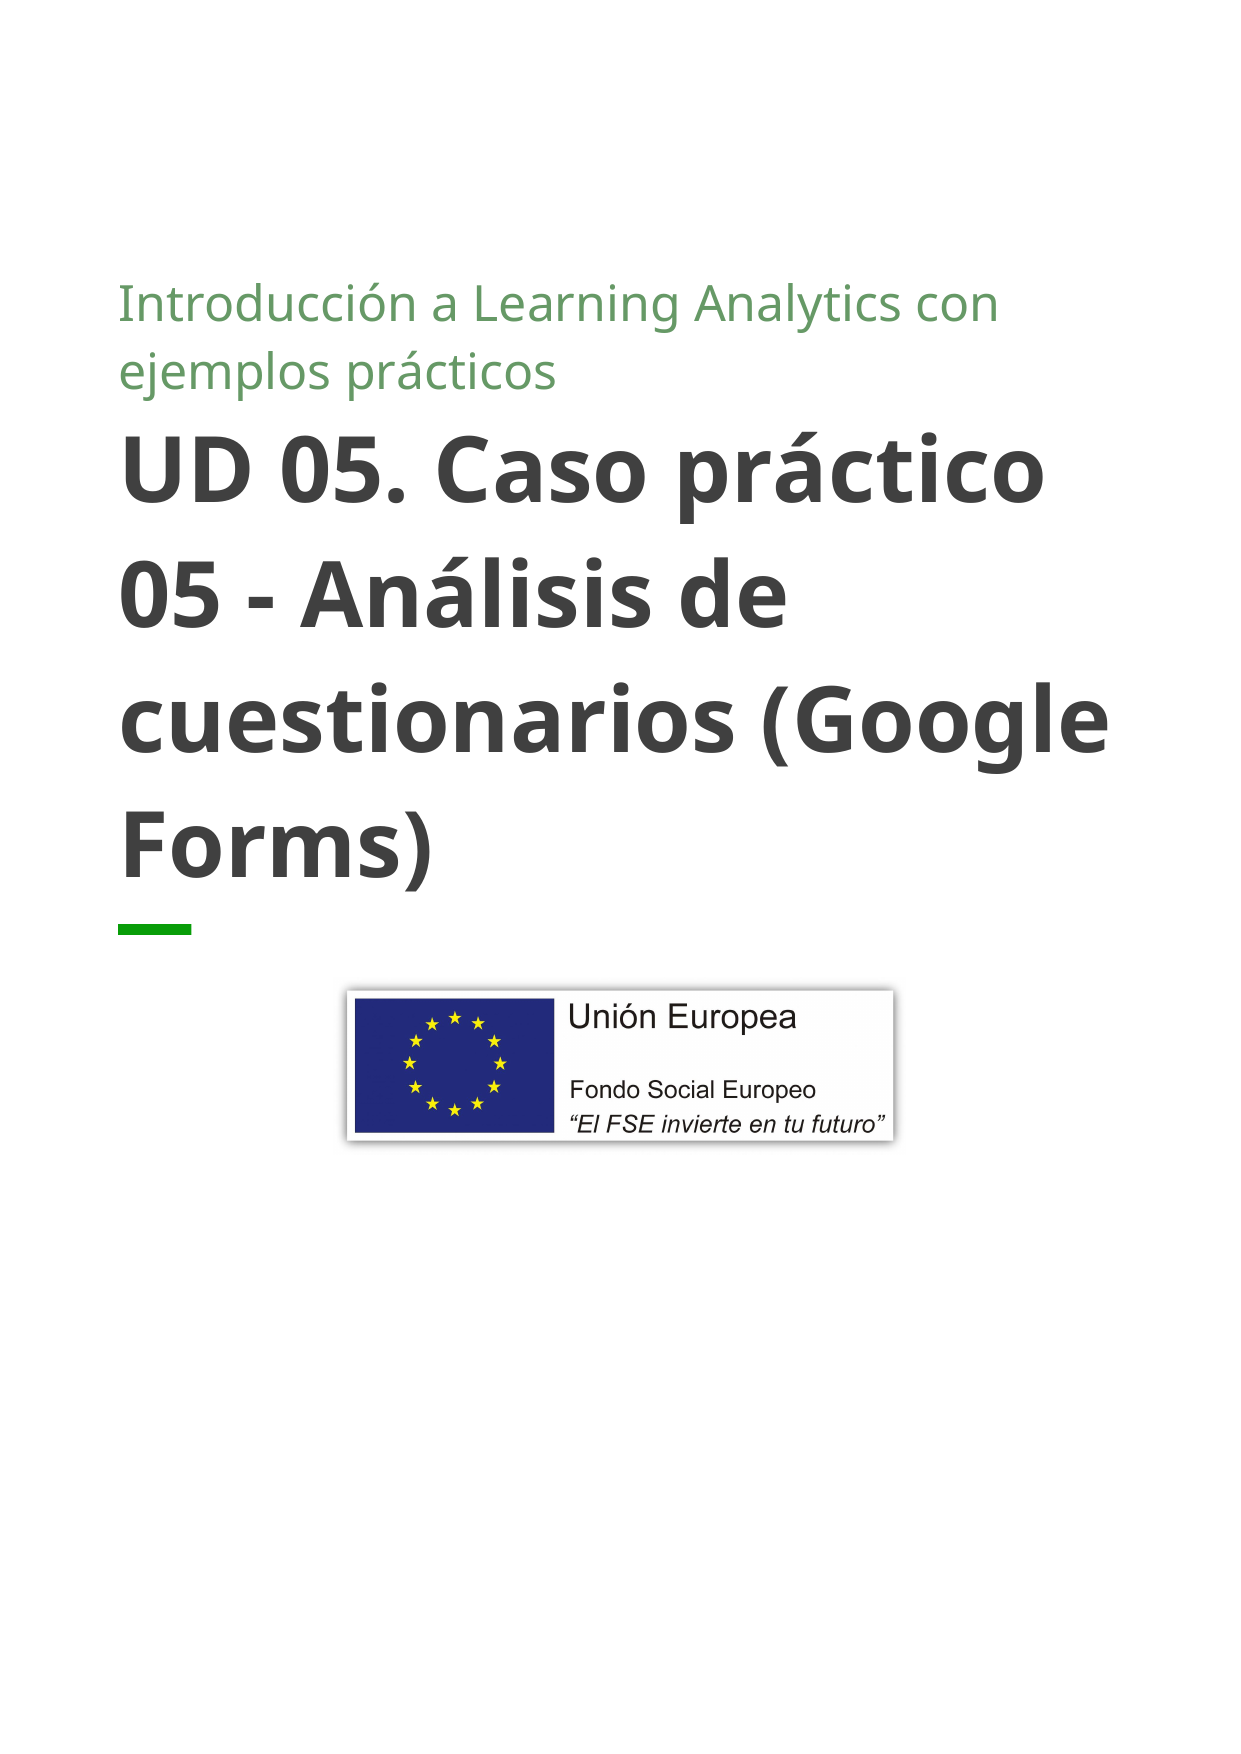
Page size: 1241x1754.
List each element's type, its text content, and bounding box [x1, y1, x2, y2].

picture [118, 924, 192, 935]
picture [333, 977, 907, 1155]
title Introducción a Learning Analytics con ejemplos prácticos UD 05. Caso práctico 05 - Análisis de cuestionarios (Google Forms) [118, 268, 1122, 904]
